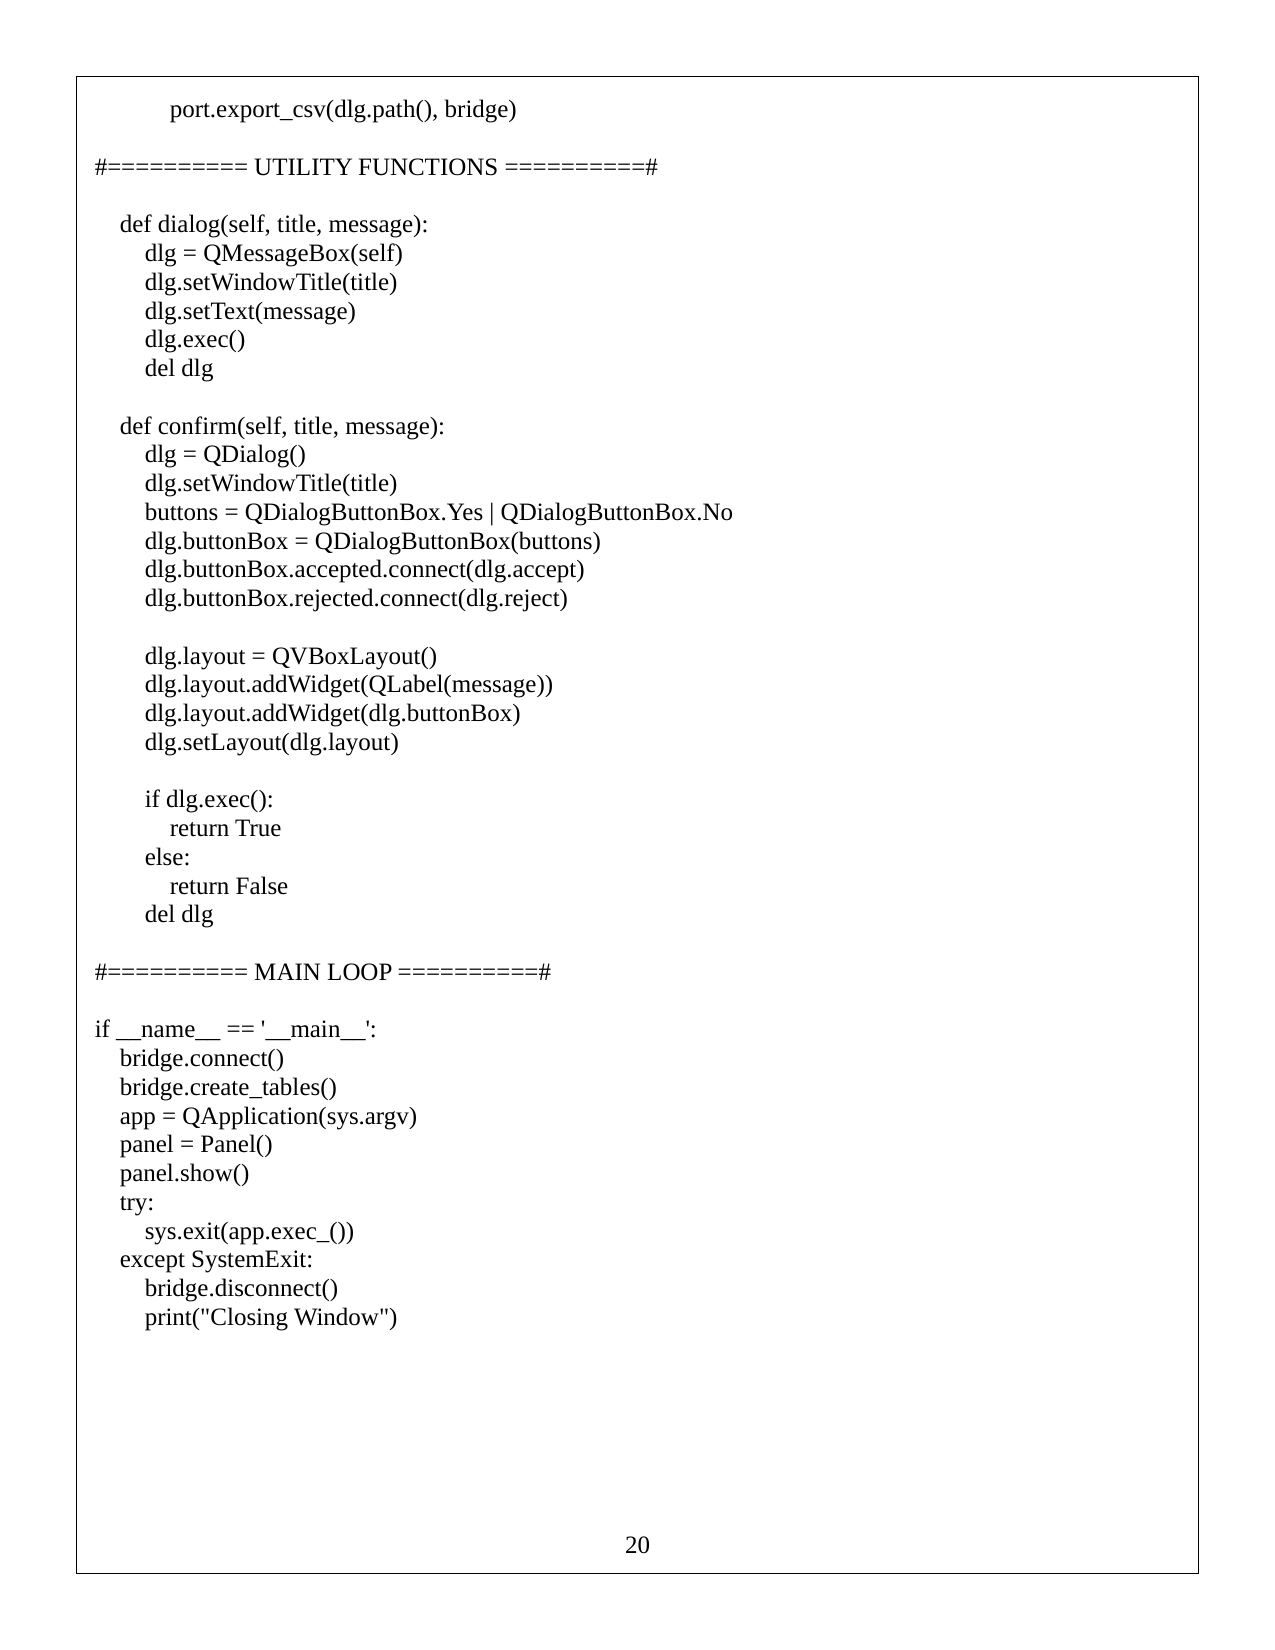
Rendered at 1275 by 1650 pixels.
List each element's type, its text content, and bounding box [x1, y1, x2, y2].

table_cell [92, 1334, 1183, 1378]
table_cell port.export_csv(dlg.path(), bridge) #========== UTILITY FUNCTIONS ==========# def dialog(self, title, message): dlg = QMessageBox(self) dlg.setWindowTitle(title) dlg.setText(message) dlg.exec() del dlg def confirm(self, title, message): dlg = QDialog() dlg.setWindowTitle(title) buttons = QDialogButtonBox.Yes | QDialogButtonBox.No dlg.buttonBox = QDialogButtonBox(buttons) dlg.buttonBox.accepted.connect(dlg.accept) dlg.buttonBox.rejected.connect(dlg.reject) dlg.layout = QVBoxLayout() dlg.layout.addWidget(QLabel(message)) dlg.layout.addWidget(dlg.buttonBox) dlg.setLayout(dlg.layout) if dlg.exec(): return True else: return False del dlg #========== MAIN LOOP ==========# if __name__ == '__main__': bridge.connect() bridge.create_tables() app = QApplication(sys.argv) panel = Panel() panel.show() try: sys.exit(app.exec_()) except SystemExit: bridge.disconnect() print("Closing Window") [92, 92, 1183, 1334]
table_cell [92, 1423, 1183, 1467]
table_cell [92, 1378, 1183, 1423]
